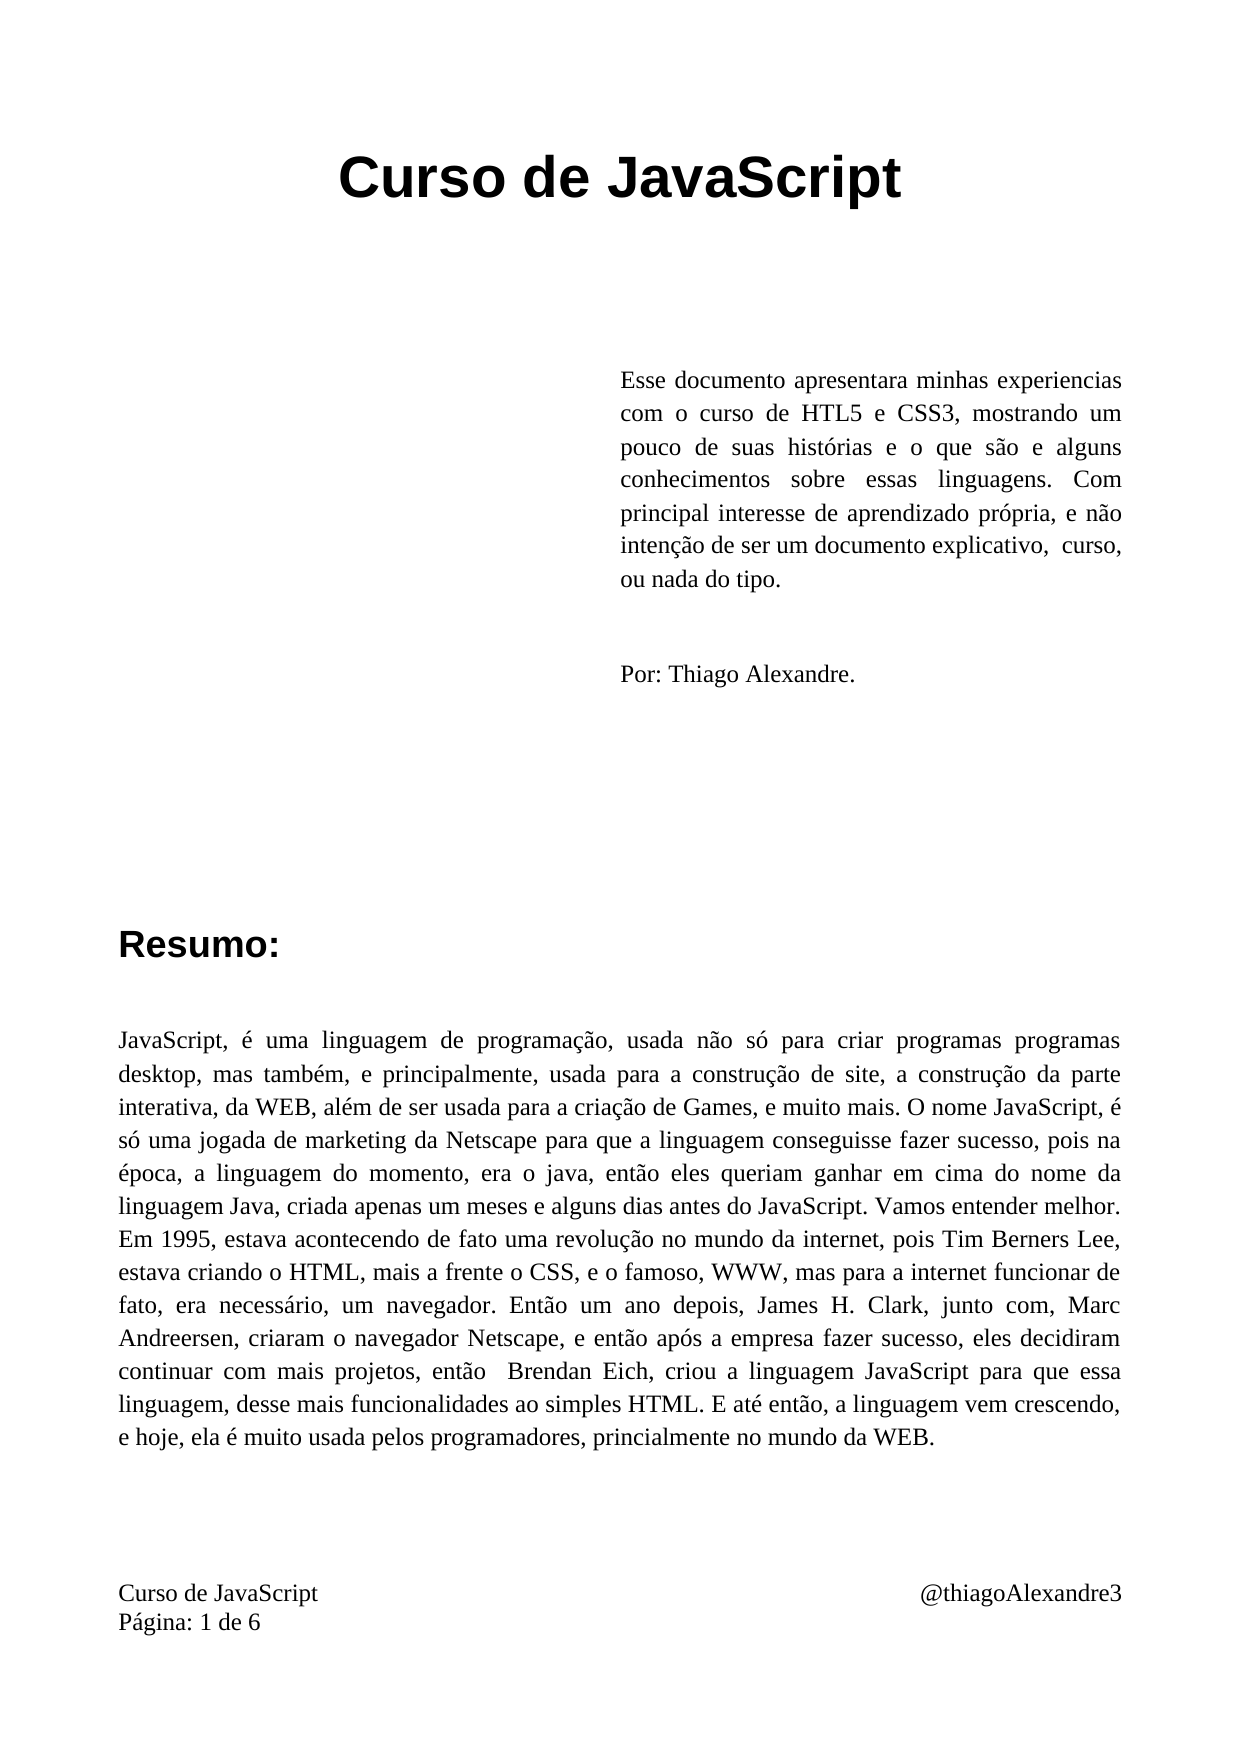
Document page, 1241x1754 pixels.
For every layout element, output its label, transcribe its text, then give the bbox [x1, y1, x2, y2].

subtitle Resumo: [118, 922, 1122, 966]
text JavaScript, é uma linguagem de programação, usada não só para criar programas programas desktop, mas também, e principalmente, usada para a construção de site, a construção da parte interativa, da WEB, além de ser usada para a criação de Games, e muito mais. O nome JavaScript, é só uma jogada de marketing da Netscape para que a linguagem conseguisse fazer sucesso, pois na época, a linguagem do momento, era o java, então eles queriam ganhar em cima do nome da linguagem Java, criada apenas um meses e alguns dias antes do JavaScript. Vamos entender melhor. Em 1995, estava acontecendo de fato uma revolução no mundo da internet, pois Tim Berners Lee, estava criando o HTML, mais a frente o CSS, e o famoso, WWW, mas para a internet funcionar de fato, era necessário, um navegador. Então um ano depois, James H. Clark, junto com, Marc Andreersen, criaram o navegador Netscape, e então após a empresa fazer sucesso, eles decidiram continuar com mais projetos, então Brendan Eich, criou a linguagem JavaScript para que essa linguagem, desse mais funcionalidades ao simples HTML. E até então, a linguagem vem crescendo, e hoje, ela é muito usada pelos programadores, princialmente no mundo da WEB. [118, 1026, 1122, 1451]
text Esse documento apresentara minhas experiencias com o curso de HTL5 e CSS3, mostrando um pouco de suas histórias e o que são e alguns conhecimentos sobre essas linguagens. Com principal interesse de aprendizado própria, e não intenção de ser um documento explicativo, curso, ou nada do tipo. [620, 366, 1122, 592]
title Curso de JavaScript [118, 143, 1122, 210]
text Por: Thiago Alexandre. [620, 659, 1122, 688]
